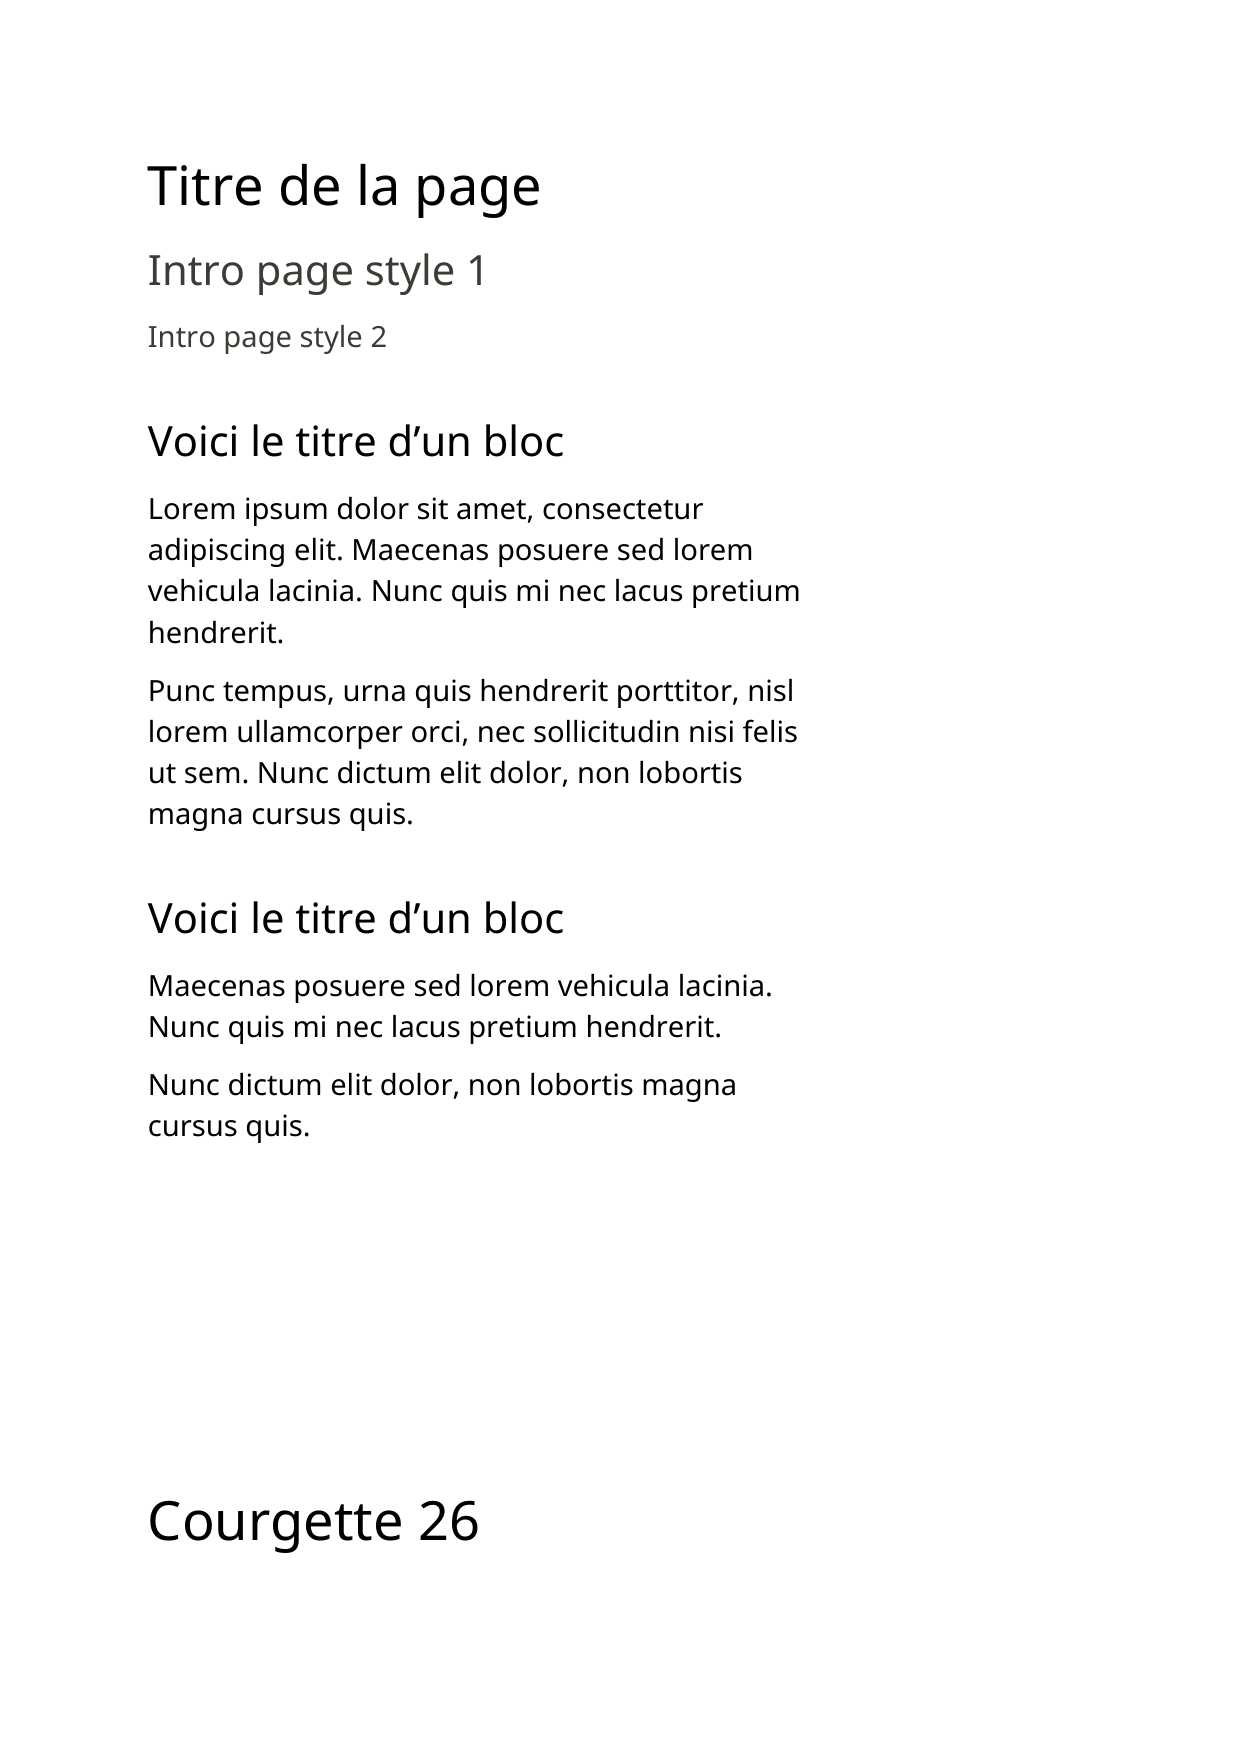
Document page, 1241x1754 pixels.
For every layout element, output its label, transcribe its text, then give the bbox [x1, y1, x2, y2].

text Voici le titre d’un bloc [148, 412, 827, 469]
text Nunc dictum elit dolor, non lobortis magna cursus quis. [148, 1064, 827, 1145]
text Maecenas posuere sed lorem vehicula lacinia. Nunc quis mi nec lacus pretium hendrerit. [148, 965, 827, 1046]
text Voici le titre d’un bloc [148, 889, 827, 946]
text Punc tempus, urna quis hendrerit porttitor, nisl lorem ullamcorper orci, nec sollicitudin nisi felis ut sem. Nunc dictum elit dolor, non lobortis magna cursus quis. [148, 670, 827, 833]
text Intro page style 2 [148, 317, 827, 356]
text Intro page style 1 [148, 241, 827, 298]
text Titre de la page [148, 148, 827, 221]
text Lorem ipsum dolor sit amet, consectetur adipiscing elit. Maecenas posuere sed lorem vehicula lacinia. Nunc quis mi nec lacus pretium hendrerit. [148, 488, 827, 652]
text Courgette 26 [148, 1483, 827, 1557]
